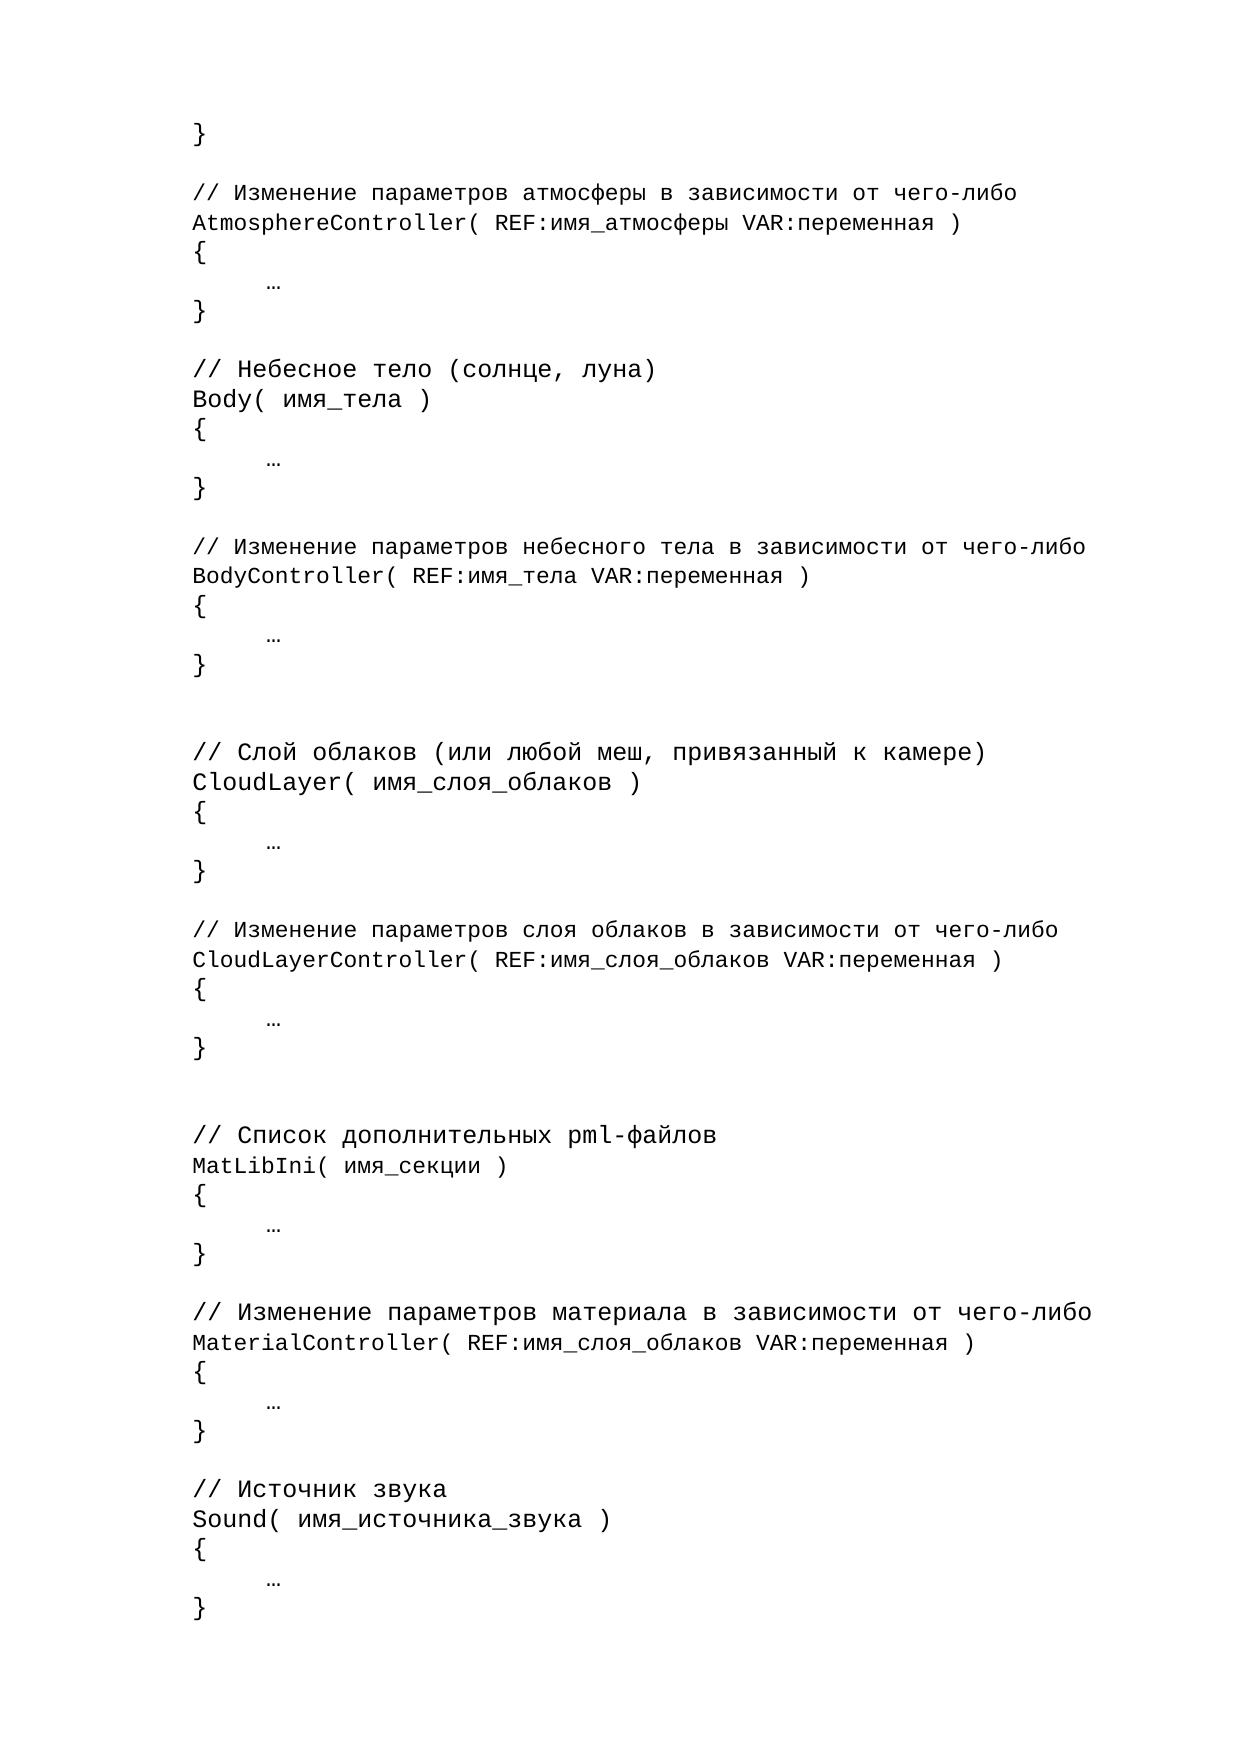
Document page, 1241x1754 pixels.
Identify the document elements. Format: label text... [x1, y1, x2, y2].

text … [118, 619, 1122, 649]
text … [118, 1209, 1122, 1238]
text … [118, 266, 1122, 295]
text // Изменение параметров небесного тела в зависимости от чего-либо [118, 531, 1122, 560]
text { [118, 1179, 1122, 1209]
text { [118, 1356, 1122, 1386]
text { [118, 236, 1122, 266]
text { [118, 1533, 1122, 1563]
text // Список дополнительных pml-файлов [118, 1120, 1122, 1150]
text … [118, 1386, 1122, 1415]
text } [118, 649, 1122, 678]
text } [118, 1238, 1122, 1268]
text Body( имя_тела ) [118, 383, 1122, 413]
text Sound( имя_источника_звука ) [118, 1504, 1122, 1533]
text // Изменение параметров атмосферы в зависимости от чего-либо [118, 177, 1122, 207]
text … [118, 1002, 1122, 1032]
text // Изменение параметров материала в зависимости от чего-либо [118, 1297, 1122, 1327]
text AtmosphereController( REF:имя_атмосферы VAR:переменная ) [118, 207, 1122, 236]
text … [118, 442, 1122, 472]
text } [118, 1415, 1122, 1445]
text … [118, 826, 1122, 855]
text { [118, 973, 1122, 1002]
text CloudLayer( имя_слоя_облаков ) [118, 767, 1122, 796]
text … [118, 1563, 1122, 1592]
text CloudLayerController( REF:имя_слоя_облаков VAR:переменная ) [118, 943, 1122, 973]
text { [118, 413, 1122, 442]
text { [118, 590, 1122, 619]
text } [118, 472, 1122, 501]
text } [118, 1032, 1122, 1061]
text // Небесное тело (солнце, луна) [118, 354, 1122, 383]
text MaterialController( REF:имя_слоя_облаков VAR:переменная ) [118, 1327, 1122, 1356]
text MatLibIni( имя_секции ) [118, 1150, 1122, 1179]
text { [118, 796, 1122, 826]
text } [118, 855, 1122, 884]
text } [118, 118, 1122, 148]
text } [118, 295, 1122, 324]
text // Изменение параметров слоя облаков в зависимости от чего-либо [118, 914, 1122, 943]
text // Слой облаков (или любой меш, привязанный к камере) [118, 737, 1122, 767]
text // Источник звука [118, 1474, 1122, 1504]
text } [118, 1592, 1122, 1622]
text BodyController( REF:имя_тела VAR:переменная ) [118, 560, 1122, 590]
